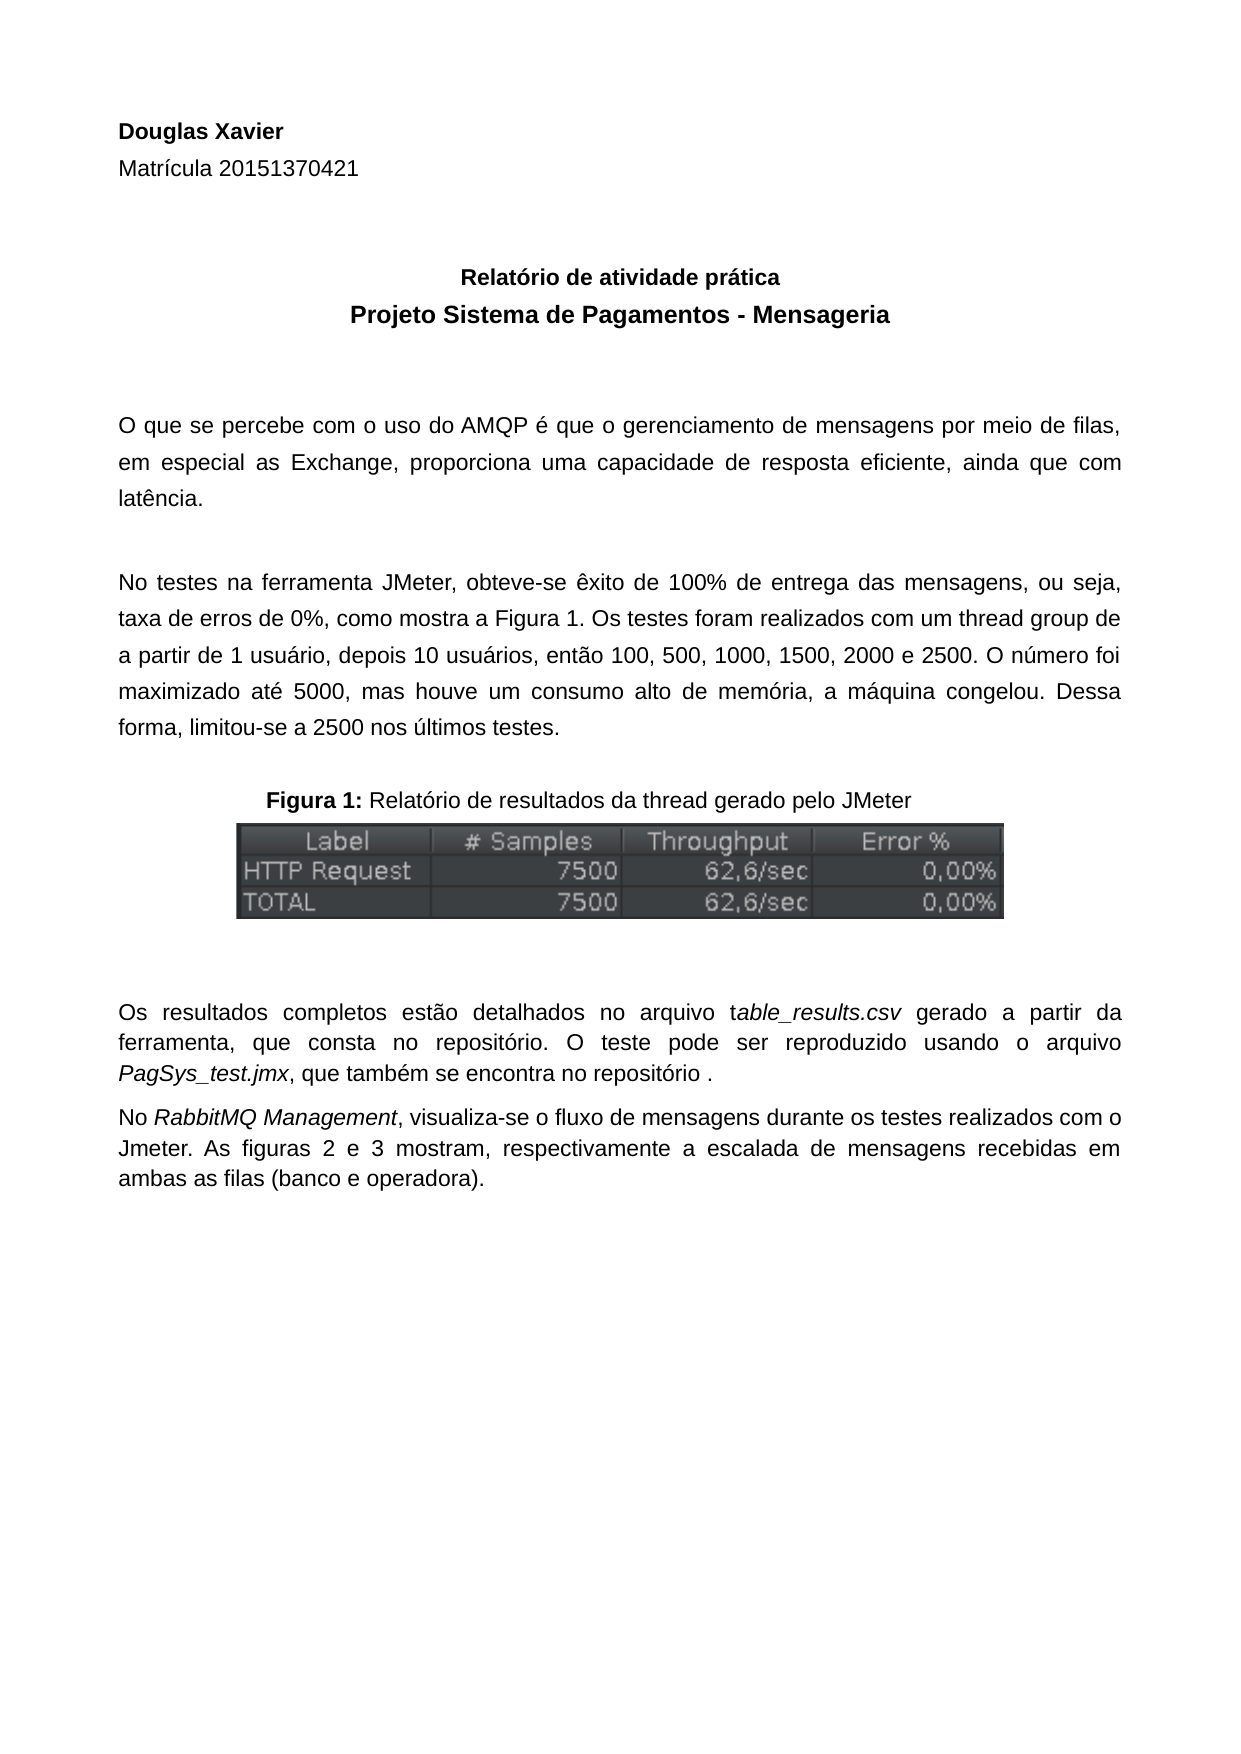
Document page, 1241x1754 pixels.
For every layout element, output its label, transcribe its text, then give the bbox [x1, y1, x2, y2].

text Os resultados completos estão detalhados no arquivo table_results.csv gerado a partir da ferramenta, que consta no repositório. O teste pode ser reproduzido usando o arquivo PagSys_test.jmx, que também se encontra no repositório . [118, 999, 1122, 1086]
text O que se percebe com o uso do AMQP é que o gerenciamento de mensagens por meio de filas, em especial as Exchange, proporciona uma capacidade de resposta eficiente, ainda que com latência. [118, 412, 1122, 511]
text Douglas Xavier [118, 118, 1122, 144]
text Projeto Sistema de Pagamentos - Mensageria [118, 300, 1122, 329]
text No RabbitMQ Management, visualiza-se o fluxo de mensagens durante os testes realizados com o Jmeter. As figuras 2 e 3 mostram, respectivamente a escalada de mensagens recebidas em ambas as filas (banco e operadora). [118, 1104, 1122, 1191]
text Figura 1: Relatório de resultados da thread gerado pelo JMeter [118, 787, 1122, 813]
picture [236, 823, 1004, 919]
text Relatório de atividade prática [118, 263, 1122, 290]
text Matrícula 20151370421 [118, 154, 1122, 181]
text No testes na ferramenta JMeter, obteve-se êxito de 100% de entrega das mensagens, ou seja, taxa de erros de 0%, como mostra a Figura 1. Os testes foram realizados com um thread group de a partir de 1 usuário, depois 10 usuários, então 100, 500, 1000, 1500, 2000 e 2500. O número foi maximizado até 5000, mas houve um consumo alto de memória, a máquina congelou. Dessa forma, limitou-se a 2500 nos últimos testes. [118, 569, 1122, 741]
